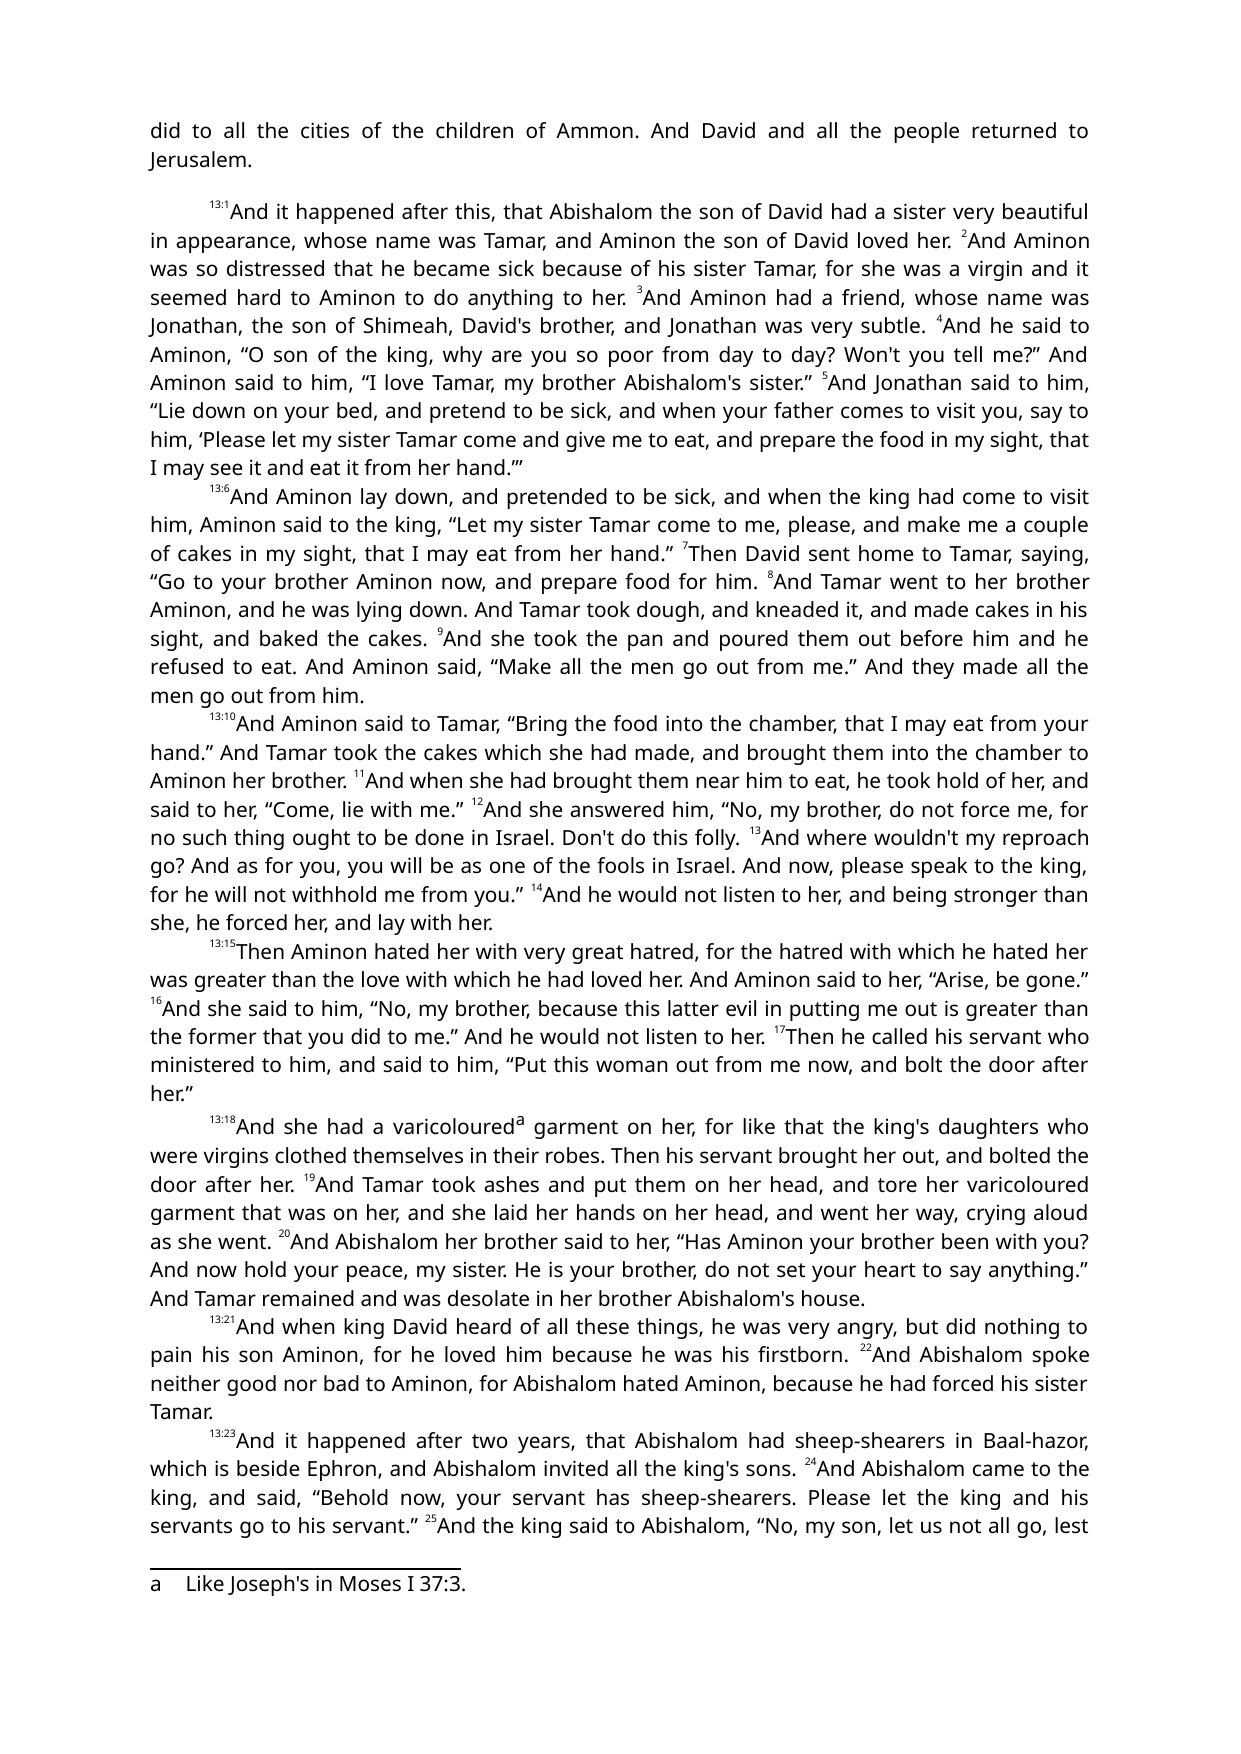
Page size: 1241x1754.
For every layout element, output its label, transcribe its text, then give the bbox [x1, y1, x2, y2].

text 13:6And Aminon lay down, and pretended to be sick, and when the king had come to visit him, Aminon said to the king, “Let my sister Tamar come to me, please, and make me a couple of cakes in my sight, that I may eat from her hand.” 7Then David sent home to Tamar, saying, “Go to your brother Aminon now, and prepare food for him. 8And Tamar went to her brother Aminon, and he was lying down. And Tamar took dough, and kneaded it, and made cakes in his sight, and baked the cakes. 9And she took the pan and poured them out before him and he refused to eat. And Aminon said, “Make all the men go out from me.” And they made all the men go out from him. [150, 482, 1090, 709]
text 13:18And she had a varicoloured garment on her, for like that the king's daughters who were virgins clothed themselves in their robes. Then his servant brought her out, and bolted the door after her. 19And Tamar took ashes and put them on her head, and tore her varicoloured garment that was on her, and she laid her hands on her head, and went her way, crying aloud as she went. 20And Abishalom her brother said to her, “Has Aminon your brother been with you? And now hold your peace, my sister. He is your brother, do not set your heart to say anything.” And Tamar remained and was desolate in her brother Abishalom's house. [150, 1107, 1090, 1312]
text 13:23And it happened after two years, that Abishalom had sheep-shearers in Baal-hazor, which is beside Ephron, and Abishalom invited all the king's sons. 24And Abishalom came to the king, and said, “Behold now, your servant has sheep-shearers. Please let the king and his servants go to his servant.” 25And the king said to Abishalom, “No, my son, let us not all go, lest we be burdensome to you.” And he urged him, and the king would not go, and blessed him. 26Then Abishalom said, “If not, please let my brother Aminon go with me.” And the king said, “Why should he go with you?” 27And Abishalom urged him, and he let Aminon and all the king's sons go with him. [150, 1426, 1090, 1540]
text 13:1And it happened after this, that Abishalom the son of David had a sister very beautiful in appearance, whose name was Tamar, and Aminon the son of David loved her. 2And Aminon was so distressed that he became sick because of his sister Tamar, for she was a virgin and it seemed hard to Aminon to do anything to her. 3And Aminon had a friend, whose name was Jonathan, the son of Shimeah, David's brother, and Jonathan was very subtle. 4And he said to Aminon, “O son of the king, why are you so poor from day to day? Won't you tell me?” And Aminon said to him, “I love Tamar, my brother Abishalom's sister.” 5And Jonathan said to him, “Lie down on your bed, and pretend to be sick, and when your father comes to visit you, say to him, ‘Please let my sister Tamar come and give me to eat, and prepare the food in my sight, that I may see it and eat it from her hand.’” [150, 197, 1090, 482]
text Like Joseph's in Moses I 37:3. [150, 1569, 1090, 1597]
text 13:10And Aminon said to Tamar, “Bring the food into the chamber, that I may eat from your hand.” And Tamar took the cakes which she had made, and brought them into the chamber to Aminon her brother. 11And when she had brought them near him to eat, he took hold of her, and said to her, “Come, lie with me.” 12And she answered him, “No, my brother, do not force me, for no such thing ought to be done in Israel. Don't do this folly. 13And where wouldn't my reproach go? And as for you, you will be as one of the fools in Israel. And now, please speak to the king, for he will not withhold me from you.” 14And he would not listen to her, and being stronger than she, he forced her, and lay with her. [150, 709, 1090, 937]
text 13:21And when king David heard of all these things, he was very angry, but did nothing to pain his son Aminon, for he loved him because he was his firstborn. 22And Abishalom spoke neither good nor bad to Aminon, for Abishalom hated Aminon, because he had forced his sister Tamar. [150, 1312, 1090, 1426]
text 13:15Then Aminon hated her with very great hatred, for the hatred with which he hated her was greater than the love with which he had loved her. And Aminon said to her, “Arise, be gone.” 16And she said to him, “No, my brother, because this latter evil in putting me out is greater than the former that you did to me.” And he would not listen to her. 17Then he called his servant who ministered to him, and said to him, “Put this woman out from me now, and bolt the door after her.” [150, 937, 1090, 1107]
text 12:26And Joab fought against Rabbah of the children of Ammon, and took the royal city. 27And Joab sent messengers to David, and said, “I have fought against Rabbah, also I have taken the city of waters. 28And now gather the rest of the people together, and camp against the city, and take it yourself, lest I take the city, and it be called after my name.” 29And David gathered all the people together, and went to Rabbah, and fought against it, and took it. 30And he took the crown of their king from his head, and the weight of it was a talent of gold and there was a precious stone, and it was set on David's head. And he brought out the spoil of the city in great abundance. 31And he brought forth the people who were in it, and cut it with saws, and with harrows of iron, and with axes of iron; and he made them pass to the brickwork. And thus he did to all the cities of the children of Ammon. And David and all the people returned to Jerusalem. [150, 117, 1090, 173]
